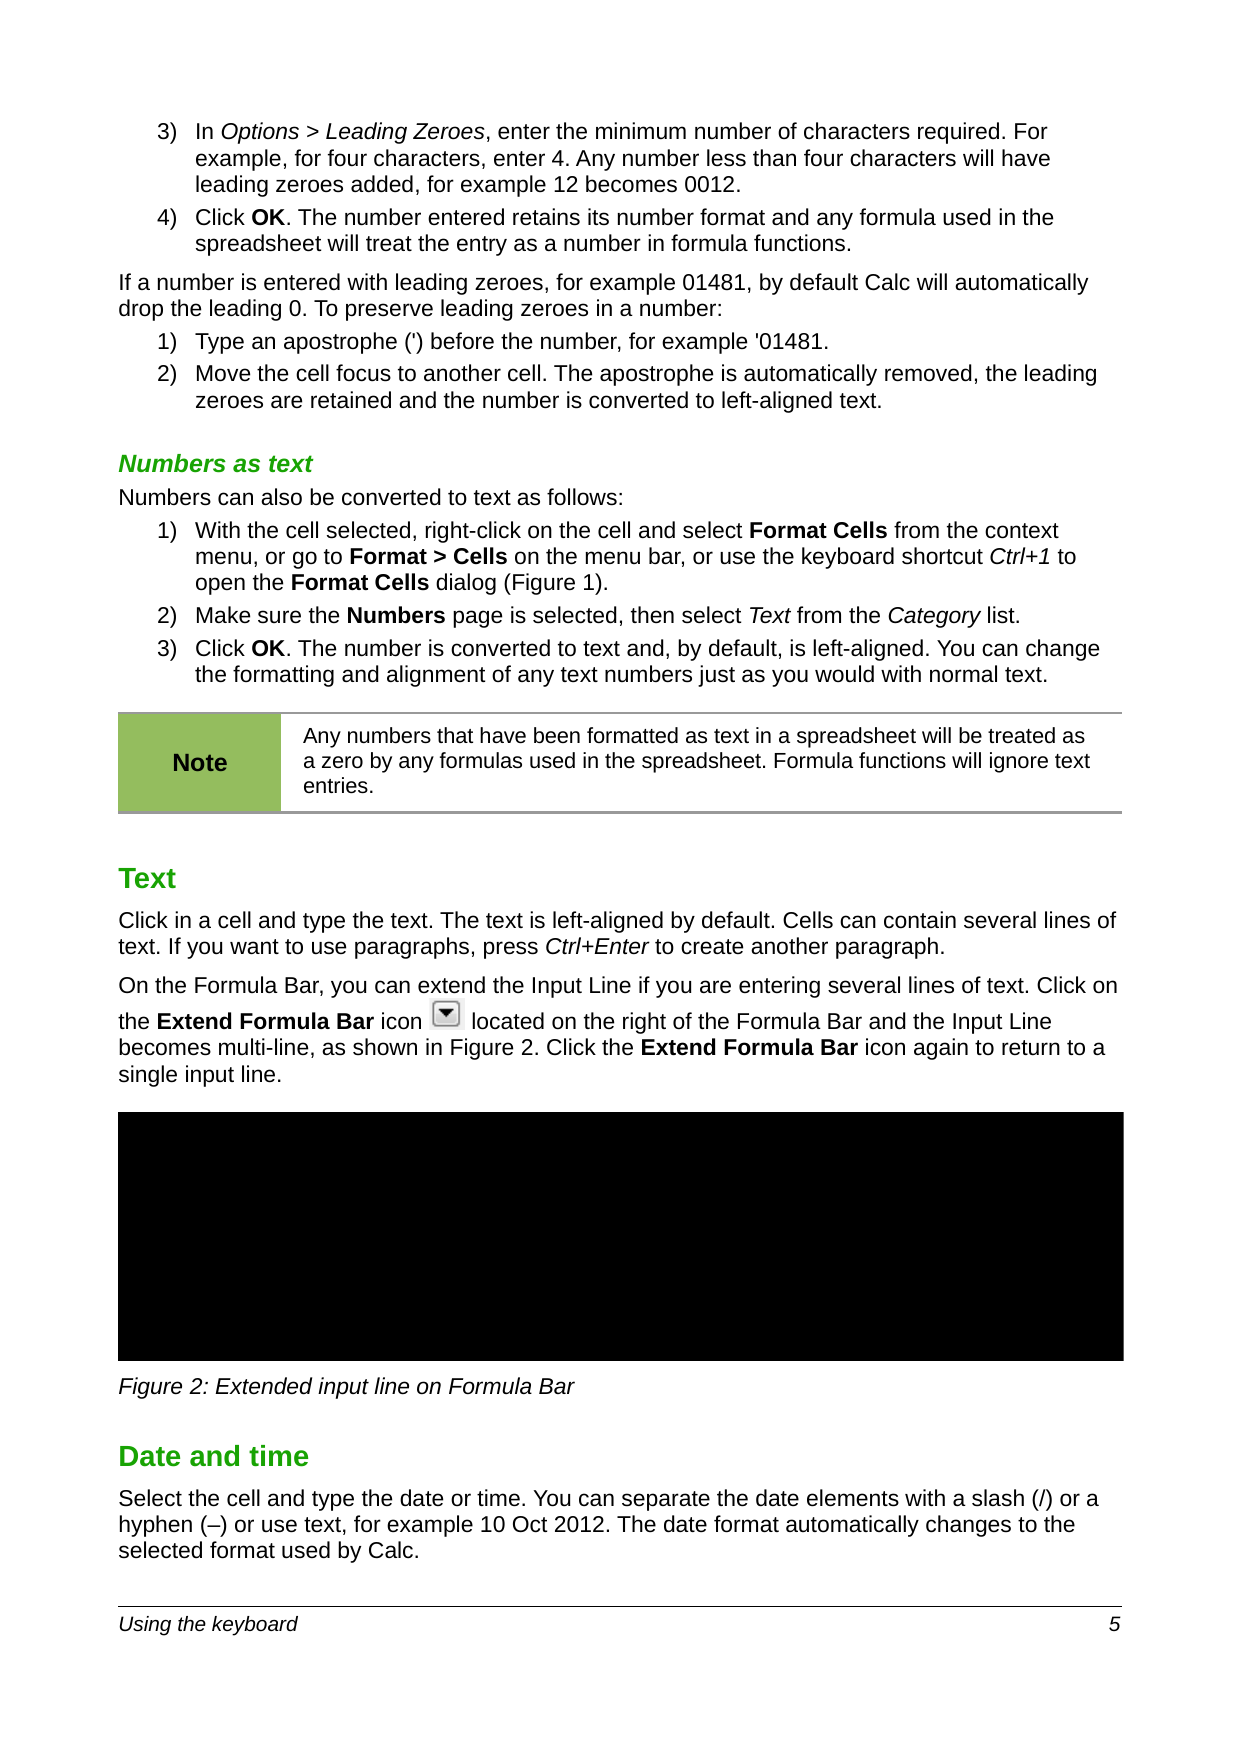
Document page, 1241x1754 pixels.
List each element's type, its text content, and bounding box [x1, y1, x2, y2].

table_header Note [118, 714, 281, 811]
list In Options > Leading Zeroes, enter the minimum number of characters required. For example, for four characters, enter 4. Any number less than four characters will have leading zeroes added, for example 12 becomes 0012. [177, 118, 1122, 197]
list Numbers can also be converted to text as follows: [118, 484, 1122, 510]
subtitle Numbers as text [118, 449, 1122, 477]
list Make sure the Numbers page is selected, then select Text from the Category list. [177, 602, 1122, 628]
picture [118, 1112, 1124, 1361]
list With the cell selected, right-click on the cell and select Format Cells from the context menu, or go to Format > Cells on the menu bar, or use the keyboard shortcut Ctrl+1 to open the Format Cells dialog (Figure 1). [177, 517, 1122, 596]
list Click OK. The number is converted to text and, by default, is left-aligned. You can change the formatting and alignment of any text numbers just as you would with normal text. [177, 634, 1122, 687]
text On the Formula Bar, you can extend the Input Line if you are entering several lines of text. Click on the Extend Formula Bar icon located on the right of the Formula Bar and the Input Line becomes multi-line, as shown in Figure 2. Click the Extend Formula Bar icon again to return to a single input line. [118, 972, 1122, 1087]
text Select the cell and type the date or time. You can separate the date elements with a slash (/) or a hyphen (–) or use text, for example 10 Oct 2012. The date format automatically changes to the selected format used by Calc. [118, 1484, 1122, 1563]
text Figure 2: Extended input line on Formula Bar [118, 1373, 1124, 1399]
list Move the cell focus to another cell. The apostrophe is automatically removed, the leading zeroes are retained and the number is converted to left-aligned text. [177, 360, 1122, 413]
list Click OK. The number entered retains its number format and any formula used in the spreadsheet will treat the entry as a number in formula functions. [177, 203, 1122, 256]
text Click in a cell and type the text. The text is left-aligned by default. Cells can contain several lines of text. If you want to use paragraphs, press Ctrl+Enter to create another paragraph. [118, 907, 1122, 959]
subtitle Text [118, 861, 1122, 894]
list Type an apostrophe (') before the number, for example '01481. [177, 328, 1122, 354]
picture [428, 998, 465, 1030]
subtitle Date and time [118, 1438, 1122, 1472]
table_header Any numbers that have been formatted as text in a spreadsheet will be treated as a zero by any formulas used in the spreadsheet. Formula functions will ignore text entries. [281, 714, 1122, 811]
list If a number is entered with leading zeroes, for example 01481, by default Calc will automatically drop the leading 0. To preserve leading zeroes in a number: [118, 269, 1122, 321]
